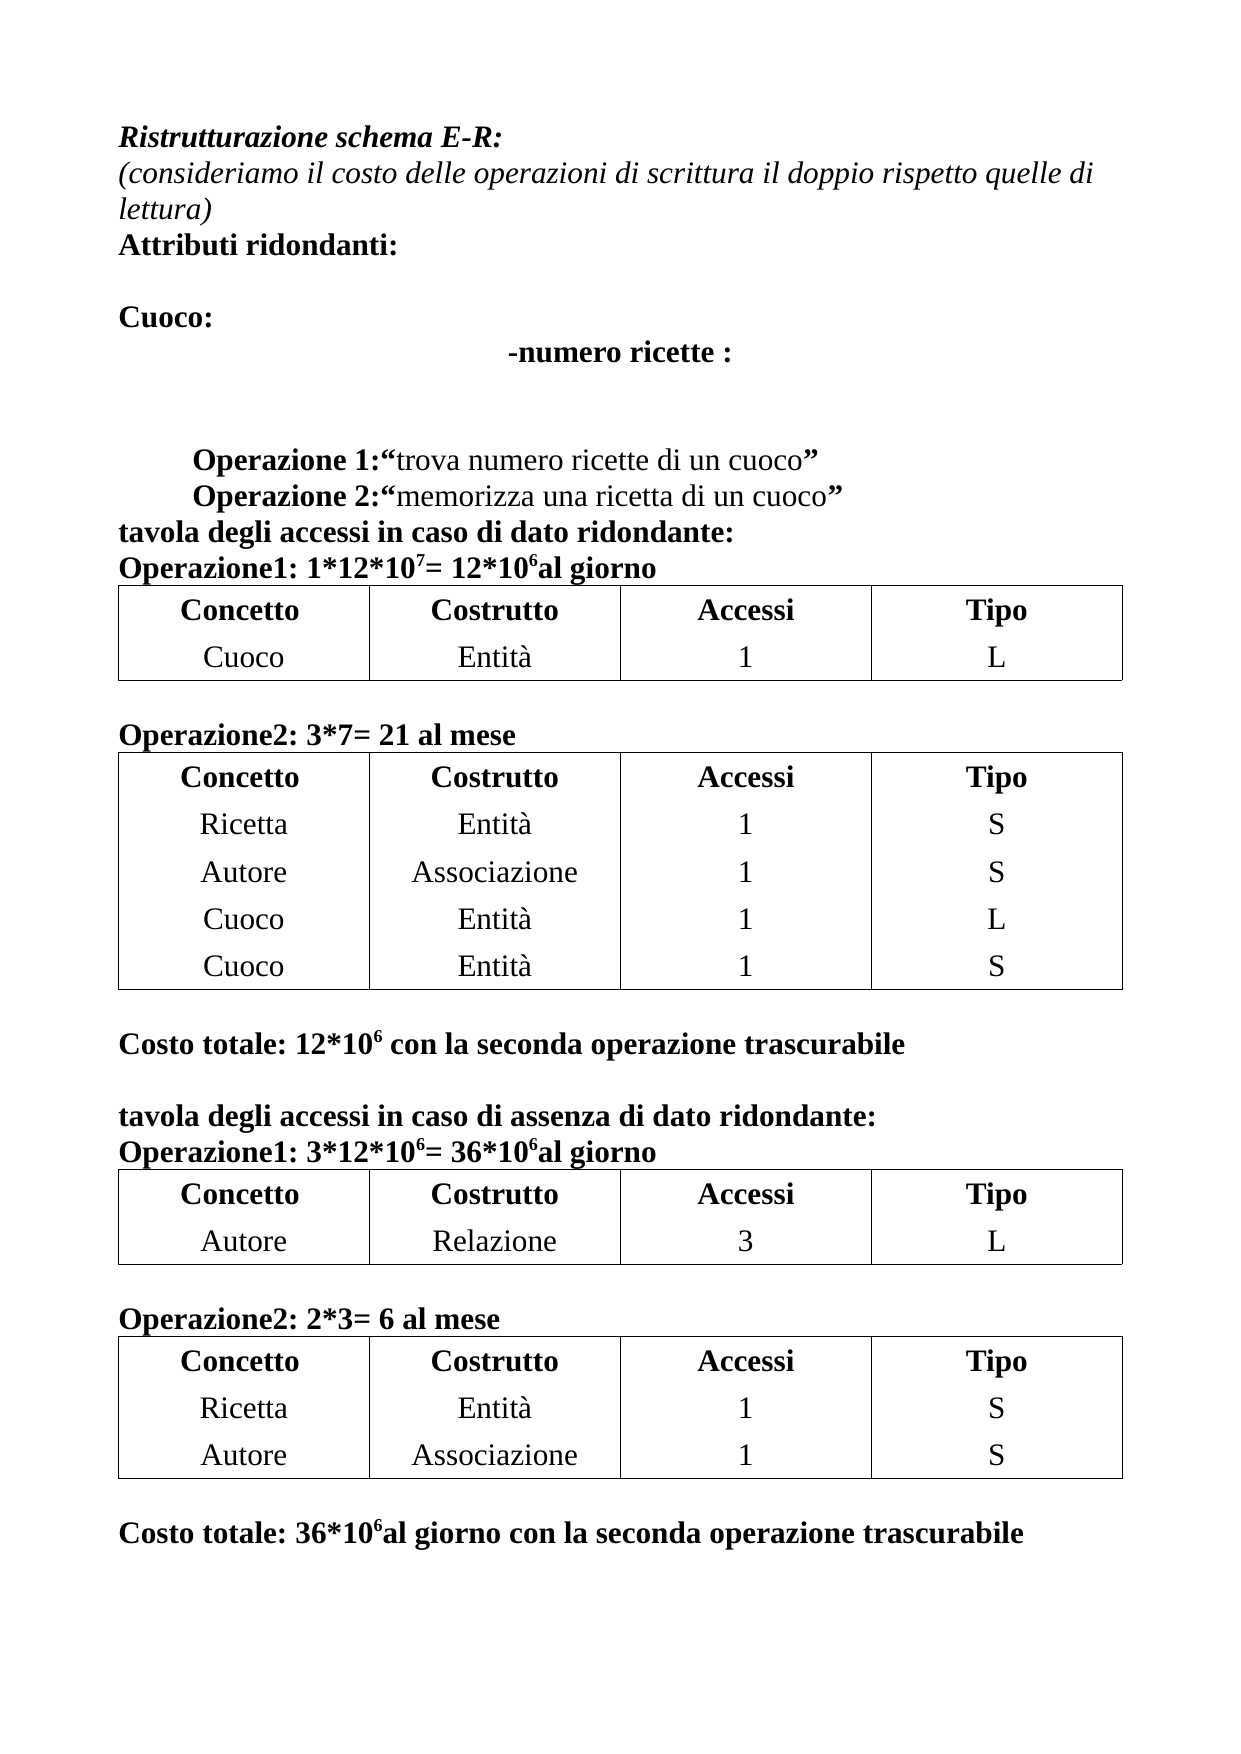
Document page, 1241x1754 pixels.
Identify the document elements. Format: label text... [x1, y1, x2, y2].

table_cell Autore [119, 1431, 369, 1478]
table_cell L [872, 633, 1122, 680]
text Cuoco: [118, 298, 1122, 334]
table_cell 1 [621, 800, 871, 847]
table_cell Autore [119, 847, 369, 894]
table_cell Entità [370, 895, 620, 942]
table_header Concetto [119, 1170, 369, 1217]
table_header Tipo [872, 586, 1122, 633]
table_cell S [872, 1431, 1122, 1478]
table_header Concetto [119, 753, 369, 800]
text (consideriamo il costo delle operazioni di scrittura il doppio rispetto quelle di lettura) [118, 154, 1122, 226]
text Attributi ridondanti: [118, 226, 1122, 262]
text Operazione1: 3*12*106= 36*106al giorno [118, 1133, 1122, 1169]
table_cell Ricetta [119, 1384, 369, 1431]
table_header Concetto [119, 586, 369, 633]
text -numero ricette : [118, 334, 1122, 370]
table_cell 1 [621, 633, 871, 680]
text Ristrutturazione schema E-R: [118, 118, 1122, 154]
table_header Costrutto [370, 586, 620, 633]
table_header Concetto [119, 1337, 369, 1383]
table_header Costrutto [370, 1170, 620, 1217]
text Costo totale: 12*106 con la seconda operazione trascurabile [118, 1025, 1122, 1061]
table_header Costrutto [370, 753, 620, 800]
table_cell 1 [621, 847, 871, 894]
text Costo totale: 36*106al giorno con la seconda operazione trascurabile [118, 1514, 1122, 1550]
text Operazione2: 3*7= 21 al mese [118, 716, 1122, 752]
text tavola degli accessi in caso di dato ridondante: [118, 513, 1122, 549]
table_cell Autore [119, 1217, 369, 1264]
table_cell Cuoco [119, 633, 369, 680]
text Operazione 2:“memorizza una ricetta di un cuoco” [118, 477, 1122, 513]
table_cell Associazione [370, 1431, 620, 1478]
text tavola degli accessi in caso di assenza di dato ridondante: [118, 1097, 1122, 1133]
table_header Accessi [621, 586, 871, 633]
table_cell Ricetta [119, 800, 369, 847]
table_header Accessi [621, 1337, 871, 1383]
table_header Tipo [872, 753, 1122, 800]
text Operazione1: 1*12*107= 12*106al giorno [118, 549, 1122, 585]
table_header Costrutto [370, 1337, 620, 1383]
table_cell 1 [621, 1431, 871, 1478]
table_cell Cuoco [119, 942, 369, 989]
table_cell S [872, 942, 1122, 989]
table_cell Entità [370, 1384, 620, 1431]
table_cell L [872, 895, 1122, 942]
table_cell Associazione [370, 847, 620, 894]
table_header Tipo [872, 1170, 1122, 1217]
table_cell Entità [370, 942, 620, 989]
table_cell 1 [621, 942, 871, 989]
table_cell 1 [621, 1384, 871, 1431]
text Operazione 1:“trova numero ricette di un cuoco” [118, 442, 1122, 477]
table_cell L [872, 1217, 1122, 1264]
table_cell 3 [621, 1217, 871, 1264]
table_cell S [872, 847, 1122, 894]
table_cell 1 [621, 895, 871, 942]
table_cell S [872, 800, 1122, 847]
table_header Accessi [621, 1170, 871, 1217]
table_cell Relazione [370, 1217, 620, 1264]
table_cell S [872, 1384, 1122, 1431]
table_cell Entità [370, 800, 620, 847]
table_header Tipo [872, 1337, 1122, 1383]
text Operazione2: 2*3= 6 al mese [118, 1300, 1122, 1336]
table_header Accessi [621, 753, 871, 800]
table_cell Cuoco [119, 895, 369, 942]
table_cell Entità [370, 633, 620, 680]
